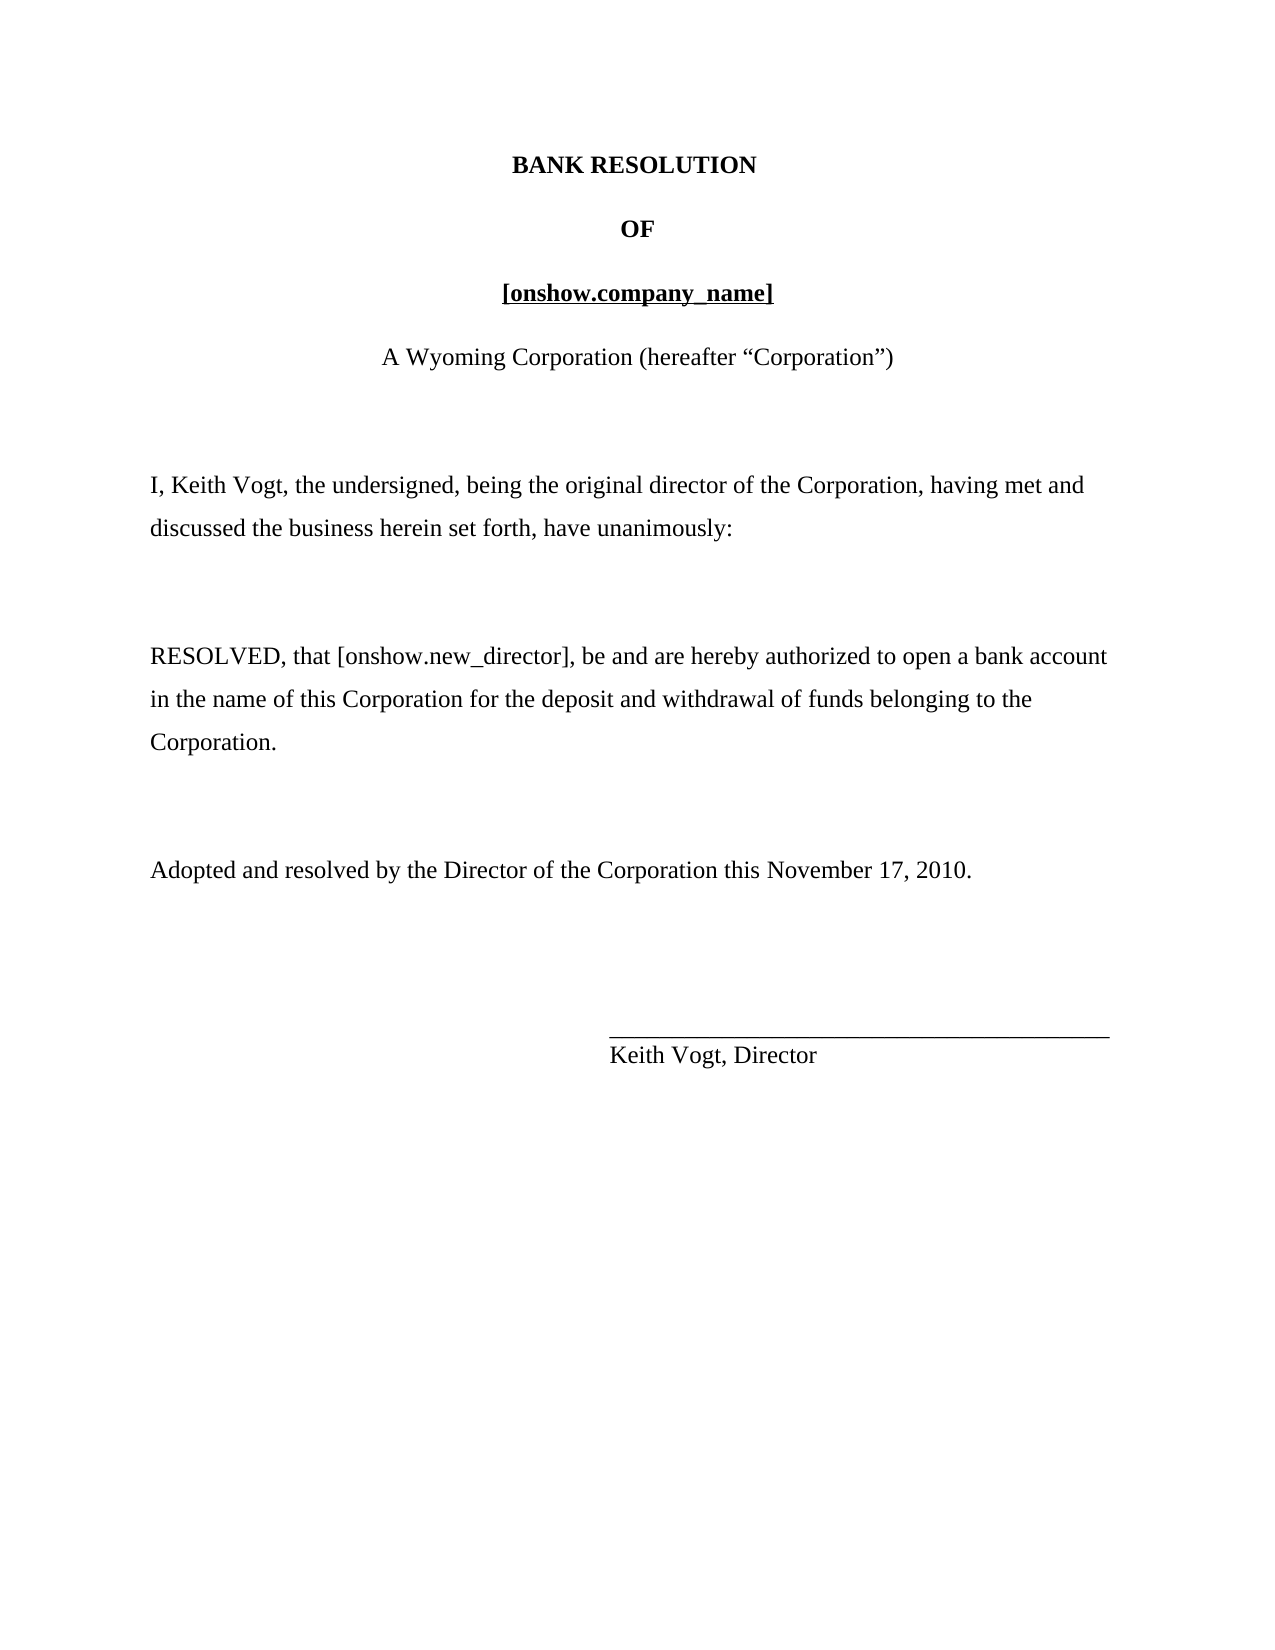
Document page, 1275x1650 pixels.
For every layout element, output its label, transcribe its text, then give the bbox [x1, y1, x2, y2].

text [onshow.company_name] [150, 278, 1125, 307]
text OF [150, 214, 1125, 243]
text ________________________________________ Keith Vogt, Director [609, 1012, 1125, 1069]
text Adopted and resolved by the Director of the Corporation this November 17, 2010. [150, 855, 1125, 884]
text RESOLVED, that [onshow.new_director], be and are hereby authorized to open a bank account in the name of this Corporation for the deposit and withdrawal of funds belonging to the Corporation. [150, 641, 1125, 756]
text I, Keith Vogt, the undersigned, being the original director of the Corporation, having met and discussed the business herein set forth, have unanimously: [150, 470, 1125, 542]
text A Wyoming Corporation (hereafter “Corporation”) [150, 342, 1125, 371]
text BANK RESOLUTION [150, 150, 1125, 179]
